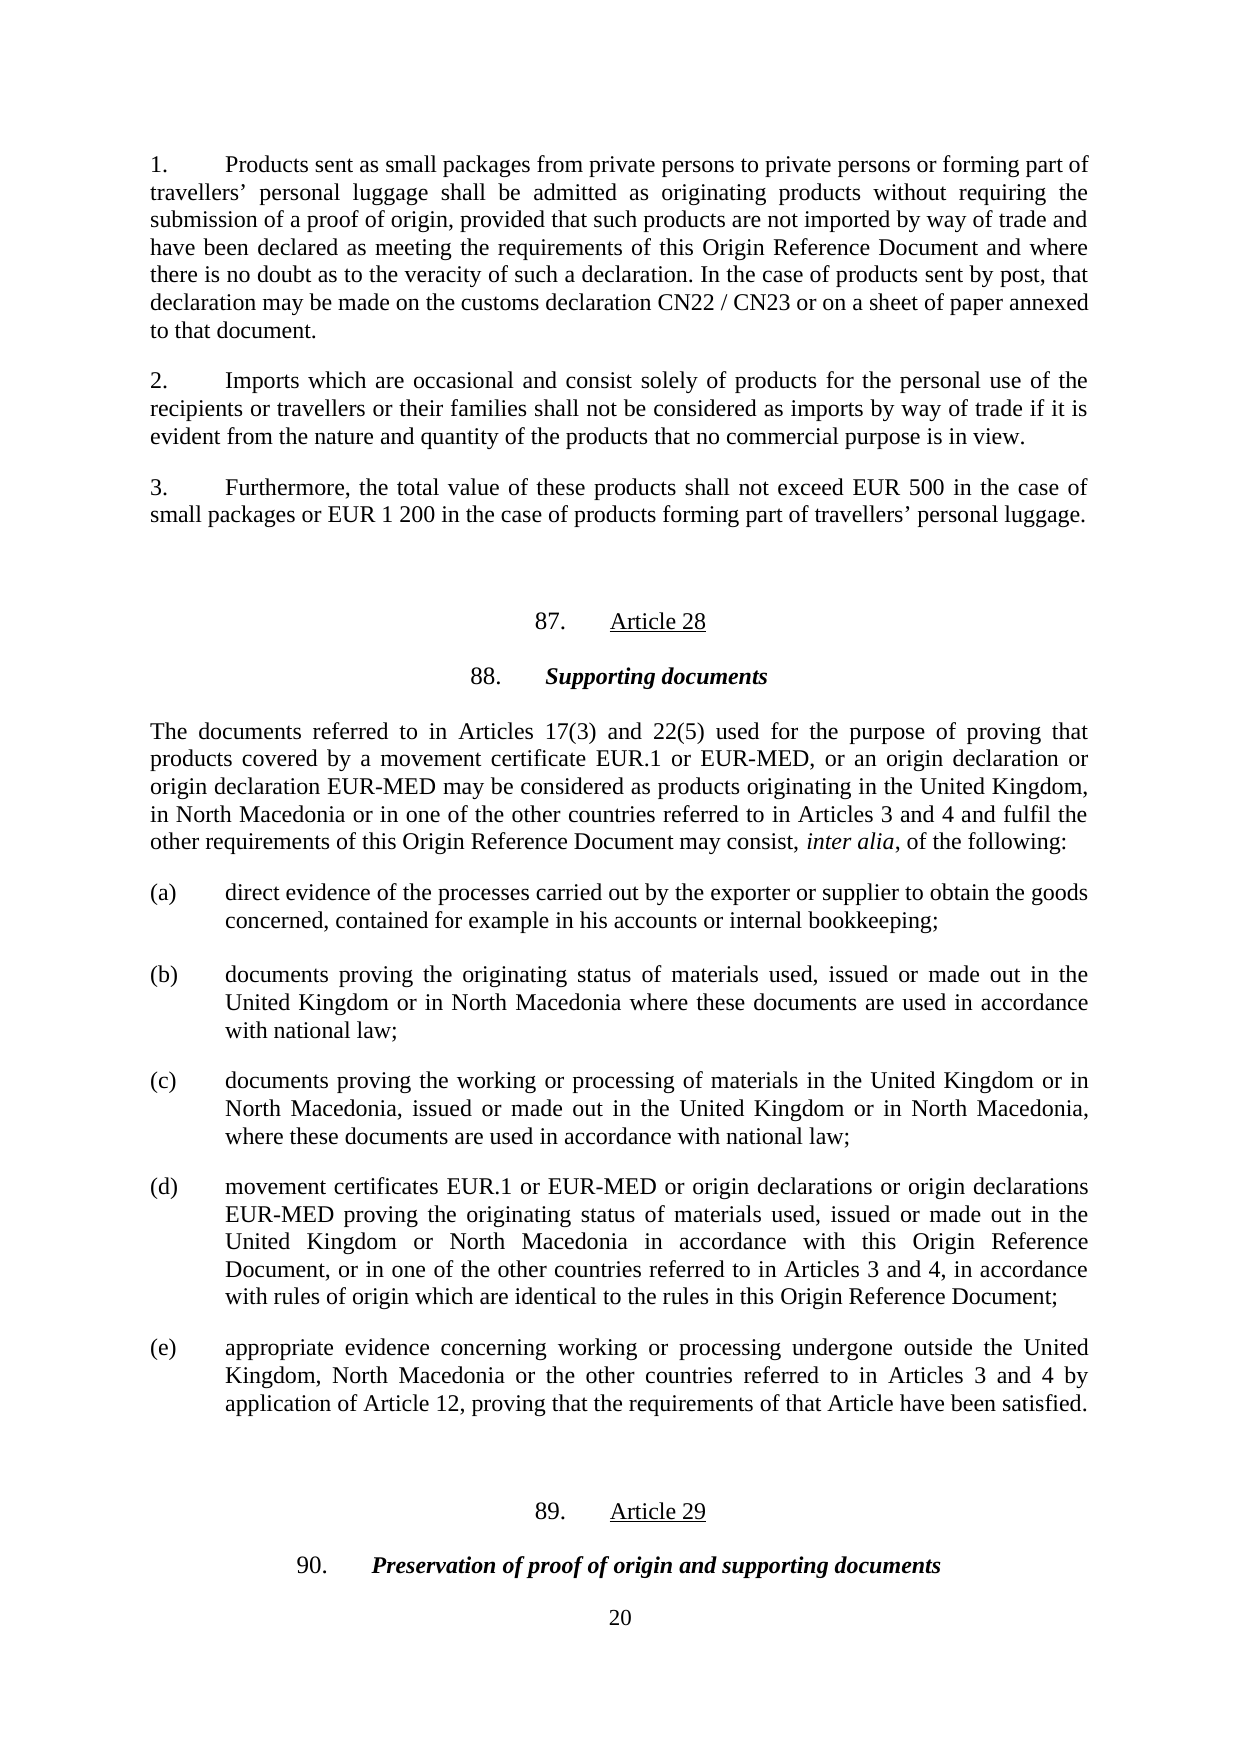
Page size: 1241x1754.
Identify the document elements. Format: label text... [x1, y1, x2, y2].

list direct evidence of the processes carried out by the exporter or supplier to obtain the goods concerned, contained for example in his accounts or internal bookkeeping; [150, 878, 1090, 933]
list Products sent as small packages from private persons to private persons or forming part of travellers’ personal luggage shall be admitted as originating products without requiring the submission of a proof of origin, provided that such products are not imported by way of trade and have been declared as meeting the requirements of this Origin Reference Document and where there is no doubt as to the veracity of such a declaration. In the case of products sent by post, that declaration may be made on the customs declaration CN22 / CN23 or on a sheet of paper annexed to that document. [150, 150, 1090, 343]
subtitle Article 28 [150, 606, 1090, 635]
list movement certificates EUR.1 or EUR-MED or origin declarations or origin declarations EUR-MED proving the originating status of materials used, issued or made out in the United Kingdom or North Macedonia in accordance with this Origin Reference Document, or in one of the other countries referred to in Articles 3 and 4, in accordance with rules of origin which are identical to the rules in this Origin Reference Document; [150, 1172, 1090, 1310]
list documents proving the originating status of materials used, issued or made out in the United Kingdom or in North Macedonia where these documents are used in accordance with national law; [150, 960, 1090, 1043]
subtitle Supporting documents [150, 661, 1090, 690]
list documents proving the working or processing of materials in the United Kingdom or in North Macedonia, issued or made out in the United Kingdom or in North Macedonia, where these documents are used in accordance with national law; [150, 1066, 1090, 1149]
subtitle Article 29 [150, 1496, 1090, 1524]
list Furthermore, the total value of these products shall not exceed EUR 500 in the case of small packages or EUR 1 200 in the case of products forming part of travellers’ personal luggage. [150, 472, 1090, 528]
list appropriate evidence concerning working or processing undergone outside the United Kingdom, North Macedonia or the other countries referred to in Articles 3 and 4 by application of Article 12, proving that the requirements of that Article have been satisfied. [150, 1333, 1090, 1416]
subtitle Preservation of proof of origin and supporting documents [150, 1551, 1090, 1579]
text The documents referred to in Articles 17(3) and 22(5) used for the purpose of proving that products covered by a movement certificate EUR.1 or EUR-MED, or an origin declaration or origin declaration EUR-MED may be considered as products originating in the United Kingdom, in North Macedonia or in one of the other countries referred to in Articles 3 and 4 and fulfil the other requirements of this Origin Reference Document may consist, inter alia, of the following: [150, 717, 1090, 855]
list Imports which are occasional and consist solely of products for the personal use of the recipients or travellers or their families shall not be considered as imports by way of trade if it is evident from the nature and quantity of the products that no commercial purpose is in view. [150, 367, 1090, 449]
